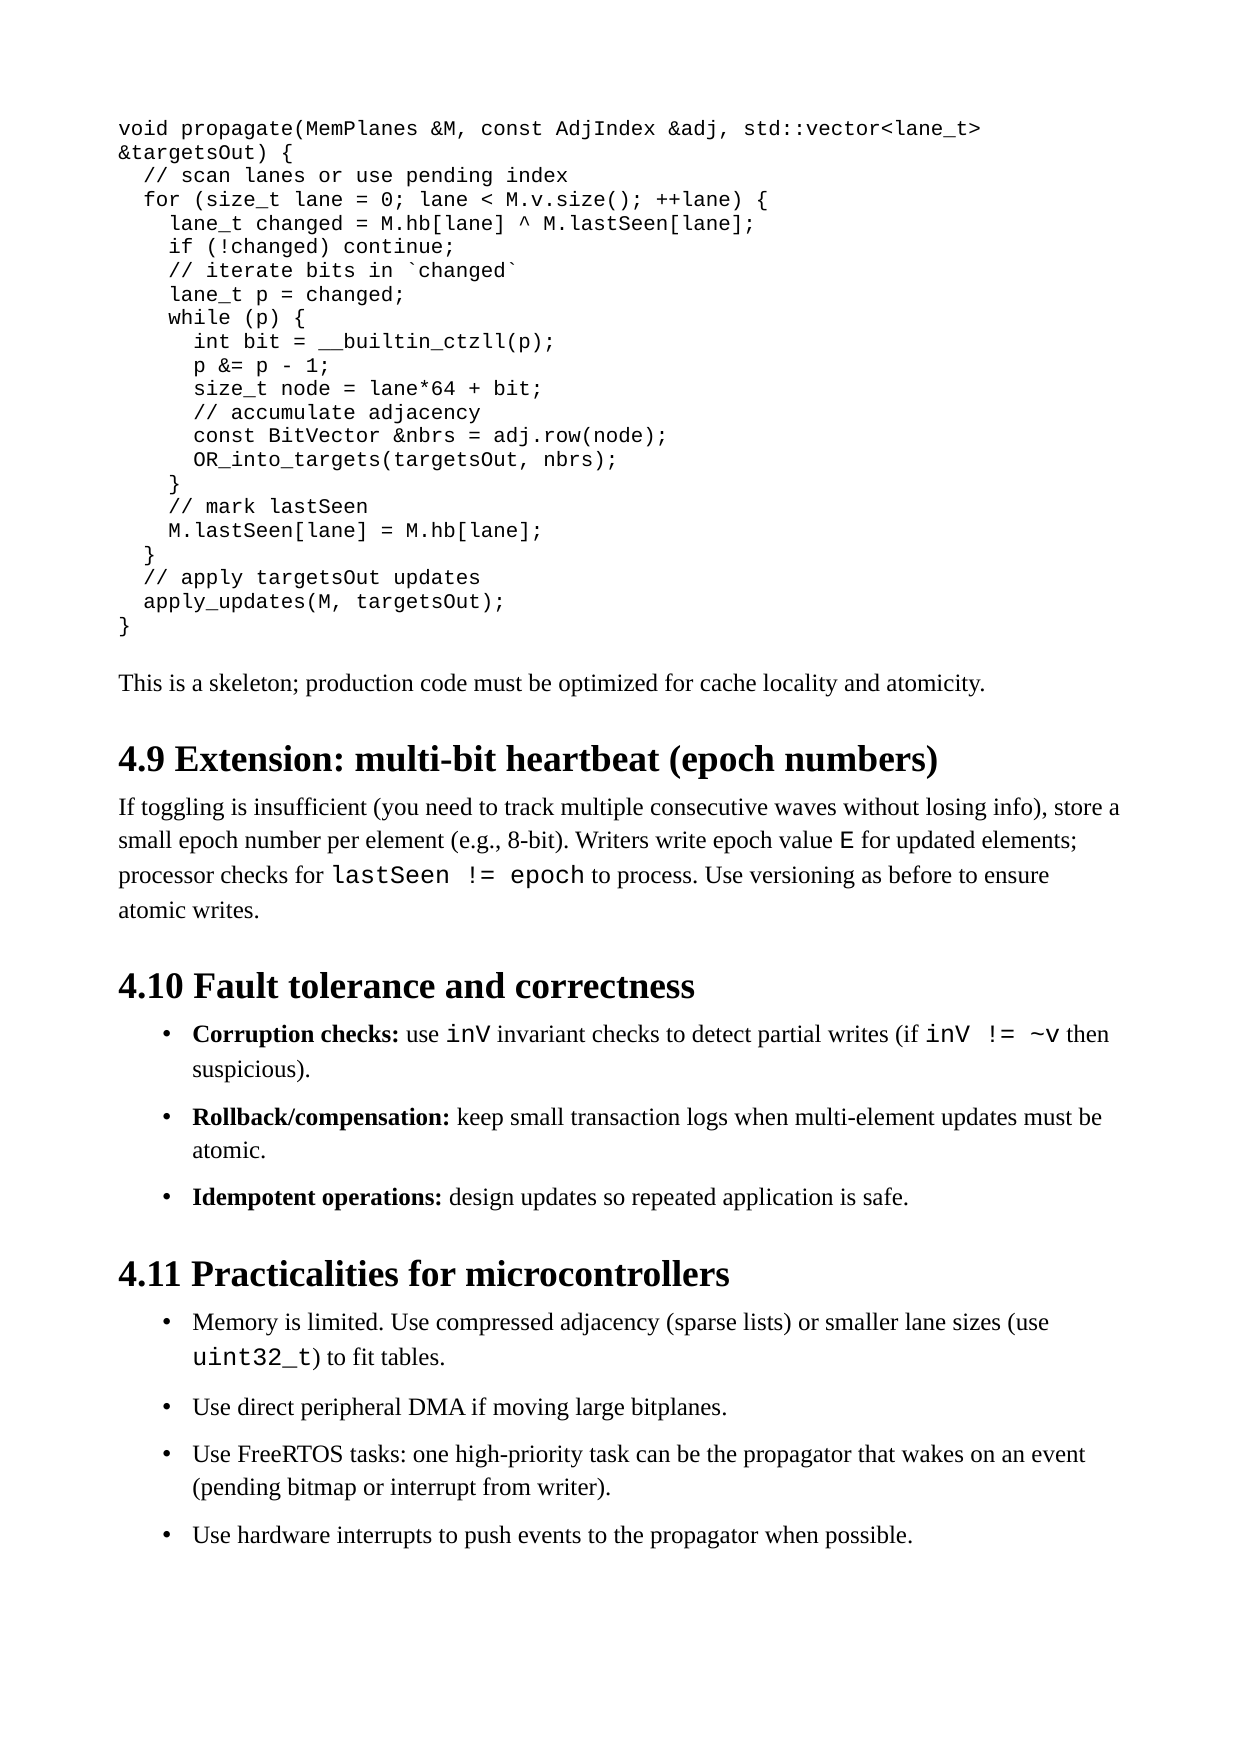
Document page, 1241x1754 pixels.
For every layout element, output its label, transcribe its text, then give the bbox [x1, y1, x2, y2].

text } [118, 473, 1122, 496]
text size_t node = lane*64 + bit; [118, 378, 1122, 402]
text This is a skeleton; production code must be optimized for cache locality and atomicity. [118, 668, 1122, 697]
subtitle 4.9 Extension: multi-bit heartbeat (epoch numbers) [118, 736, 1122, 779]
subtitle 4.11 Practicalities for microcontrollers [118, 1251, 1122, 1294]
list Use hardware interrupts to push events to the propagator when possible. [162, 1520, 1122, 1549]
text while (p) { [118, 307, 1122, 331]
text OR_into_targets(targetsOut, nbrs); [118, 449, 1122, 473]
text lane_t p = changed; [118, 284, 1122, 307]
text // iterate bits in `changed` [118, 260, 1122, 284]
text // accumulate adjacency [118, 402, 1122, 426]
list Corruption checks: use inV invariant checks to detect partial writes (if inV != ~v then suspicious). [162, 1019, 1122, 1083]
text } [118, 615, 1122, 638]
list Rollback/compensation: keep small transaction logs when multi-element updates must be atomic. [162, 1102, 1122, 1164]
text // mark lastSeen [118, 496, 1122, 520]
text lane_t changed = M.hb[lane] ^ M.lastSeen[lane]; [118, 213, 1122, 236]
list Use FreeRTOS tasks: one high-priority task can be the propagator that wakes on an event (pending bitmap or interrupt from writer). [162, 1439, 1122, 1501]
list Memory is limited. Use compressed adjacency (sparse lists) or smaller lane sizes (use uint32_t) to fit tables. [162, 1307, 1122, 1372]
text // scan lanes or use pending index [118, 165, 1122, 189]
text for (size_t lane = 0; lane < M.v.size(); ++lane) { [118, 189, 1122, 213]
text If toggling is insufficient (you need to track multiple consecutive waves without losing info), store a small epoch number per element (e.g., 8-bit). Writers write epoch value E for updated elements; processor checks for lastSeen != epoch to process. Use versioning as before to ensure atomic writes. [118, 792, 1122, 924]
list Idempotent operations: design updates so repeated application is safe. [162, 1182, 1122, 1211]
text void propagate(MemPlanes &M, const AdjIndex &adj, std::vector<lane_t> &targetsOut) { [118, 118, 1122, 165]
text } [118, 544, 1122, 567]
text if (!changed) continue; [118, 236, 1122, 260]
text M.lastSeen[lane] = M.hb[lane]; [118, 520, 1122, 544]
text // apply targetsOut updates [118, 567, 1122, 591]
list Use direct peripheral DMA if moving large bitplanes. [162, 1392, 1122, 1420]
text const BitVector &nbrs = adj.row(node); [118, 426, 1122, 449]
text int bit = __builtin_ctzll(p); [118, 331, 1122, 354]
text apply_updates(M, targetsOut); [118, 591, 1122, 615]
text p &= p - 1; [118, 354, 1122, 378]
subtitle 4.10 Fault tolerance and correctness [118, 963, 1122, 1007]
